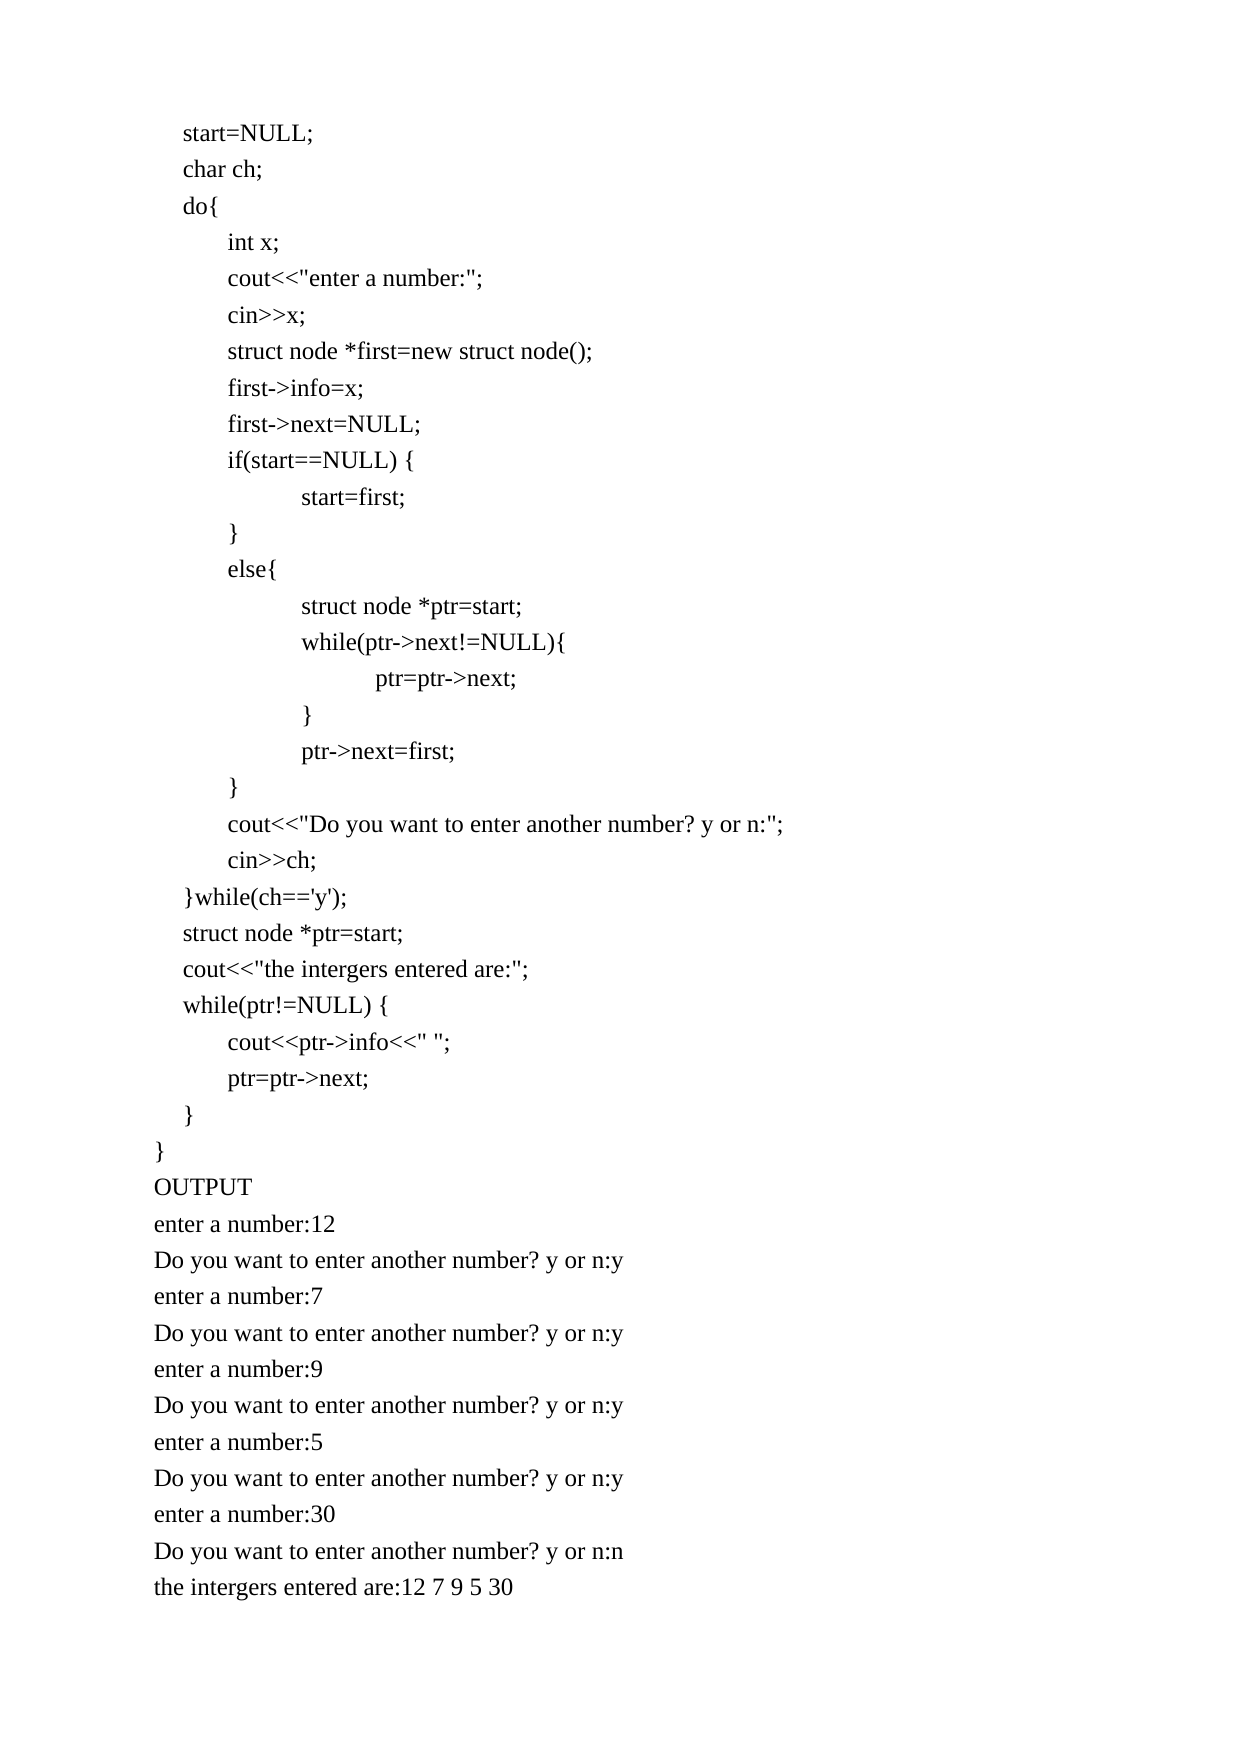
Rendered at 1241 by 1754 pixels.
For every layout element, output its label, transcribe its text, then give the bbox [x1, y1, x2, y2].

text ptr=ptr->next; [153, 1063, 1122, 1092]
text } [153, 1136, 1122, 1165]
text while(ptr->next!=NULL){ [153, 627, 1122, 656]
text ptr=ptr->next; [153, 663, 1122, 692]
text first->info=x; [153, 373, 1122, 401]
text struct node *first=new struct node(); [153, 336, 1122, 365]
text ptr->next=first; [153, 736, 1122, 765]
text start=NULL; [153, 118, 1122, 147]
text enter a number:30 [153, 1499, 1122, 1528]
text start=first; [153, 482, 1122, 510]
text Do you want to enter another number? y or n:n [153, 1536, 1122, 1565]
text }while(ch=='y'); [153, 882, 1122, 910]
text char ch; [153, 154, 1122, 183]
text the intergers entered are:12 7 9 5 30 [153, 1572, 1122, 1601]
text struct node *ptr=start; [153, 918, 1122, 947]
text } [153, 772, 1122, 801]
text Do you want to enter another number? y or n:y [153, 1463, 1122, 1492]
text Do you want to enter another number? y or n:y [153, 1318, 1122, 1347]
text else{ [153, 554, 1122, 583]
text cout<<"Do you want to enter another number? y or n:"; [153, 809, 1122, 838]
text Do you want to enter another number? y or n:y [153, 1391, 1122, 1419]
text first->next=NULL; [153, 409, 1122, 438]
text } [153, 700, 1122, 728]
text enter a number:7 [153, 1281, 1122, 1310]
text } [153, 518, 1122, 547]
text enter a number:5 [153, 1427, 1122, 1456]
text OUTPUT [153, 1172, 1122, 1201]
text } [153, 1100, 1122, 1128]
text struct node *ptr=start; [153, 591, 1122, 619]
text cout<<"enter a number:"; [153, 263, 1122, 292]
text int x; [153, 227, 1122, 256]
text if(start==NULL) { [153, 445, 1122, 474]
text cout<<ptr->info<<" "; [153, 1027, 1122, 1056]
text while(ptr!=NULL) { [153, 991, 1122, 1019]
text do{ [153, 191, 1122, 219]
text cin>>x; [153, 300, 1122, 329]
text cout<<"the intergers entered are:"; [153, 954, 1122, 983]
text cin>>ch; [153, 845, 1122, 874]
text enter a number:12 [153, 1209, 1122, 1237]
text enter a number:9 [153, 1354, 1122, 1383]
text Do you want to enter another number? y or n:y [153, 1245, 1122, 1274]
